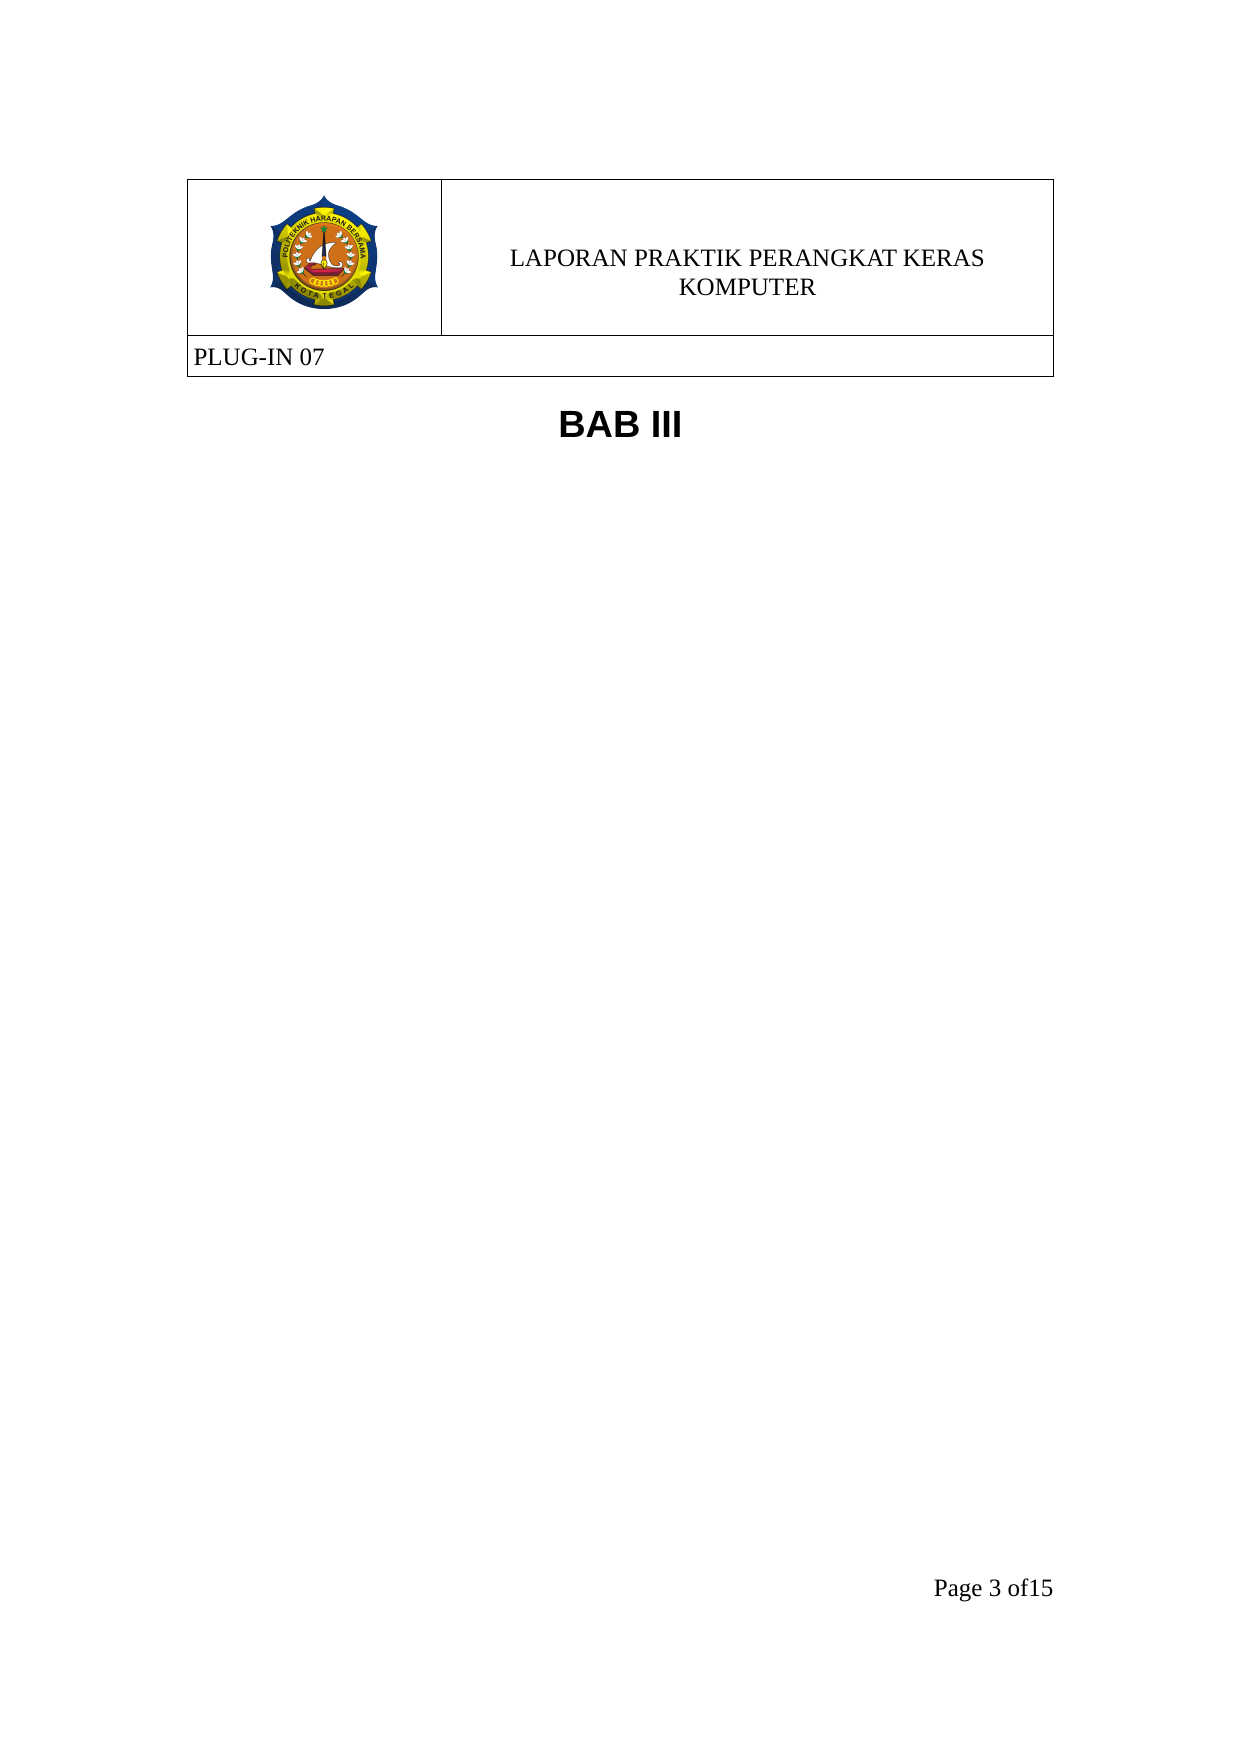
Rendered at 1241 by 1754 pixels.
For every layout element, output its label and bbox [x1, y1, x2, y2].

picture [260, 185, 388, 319]
